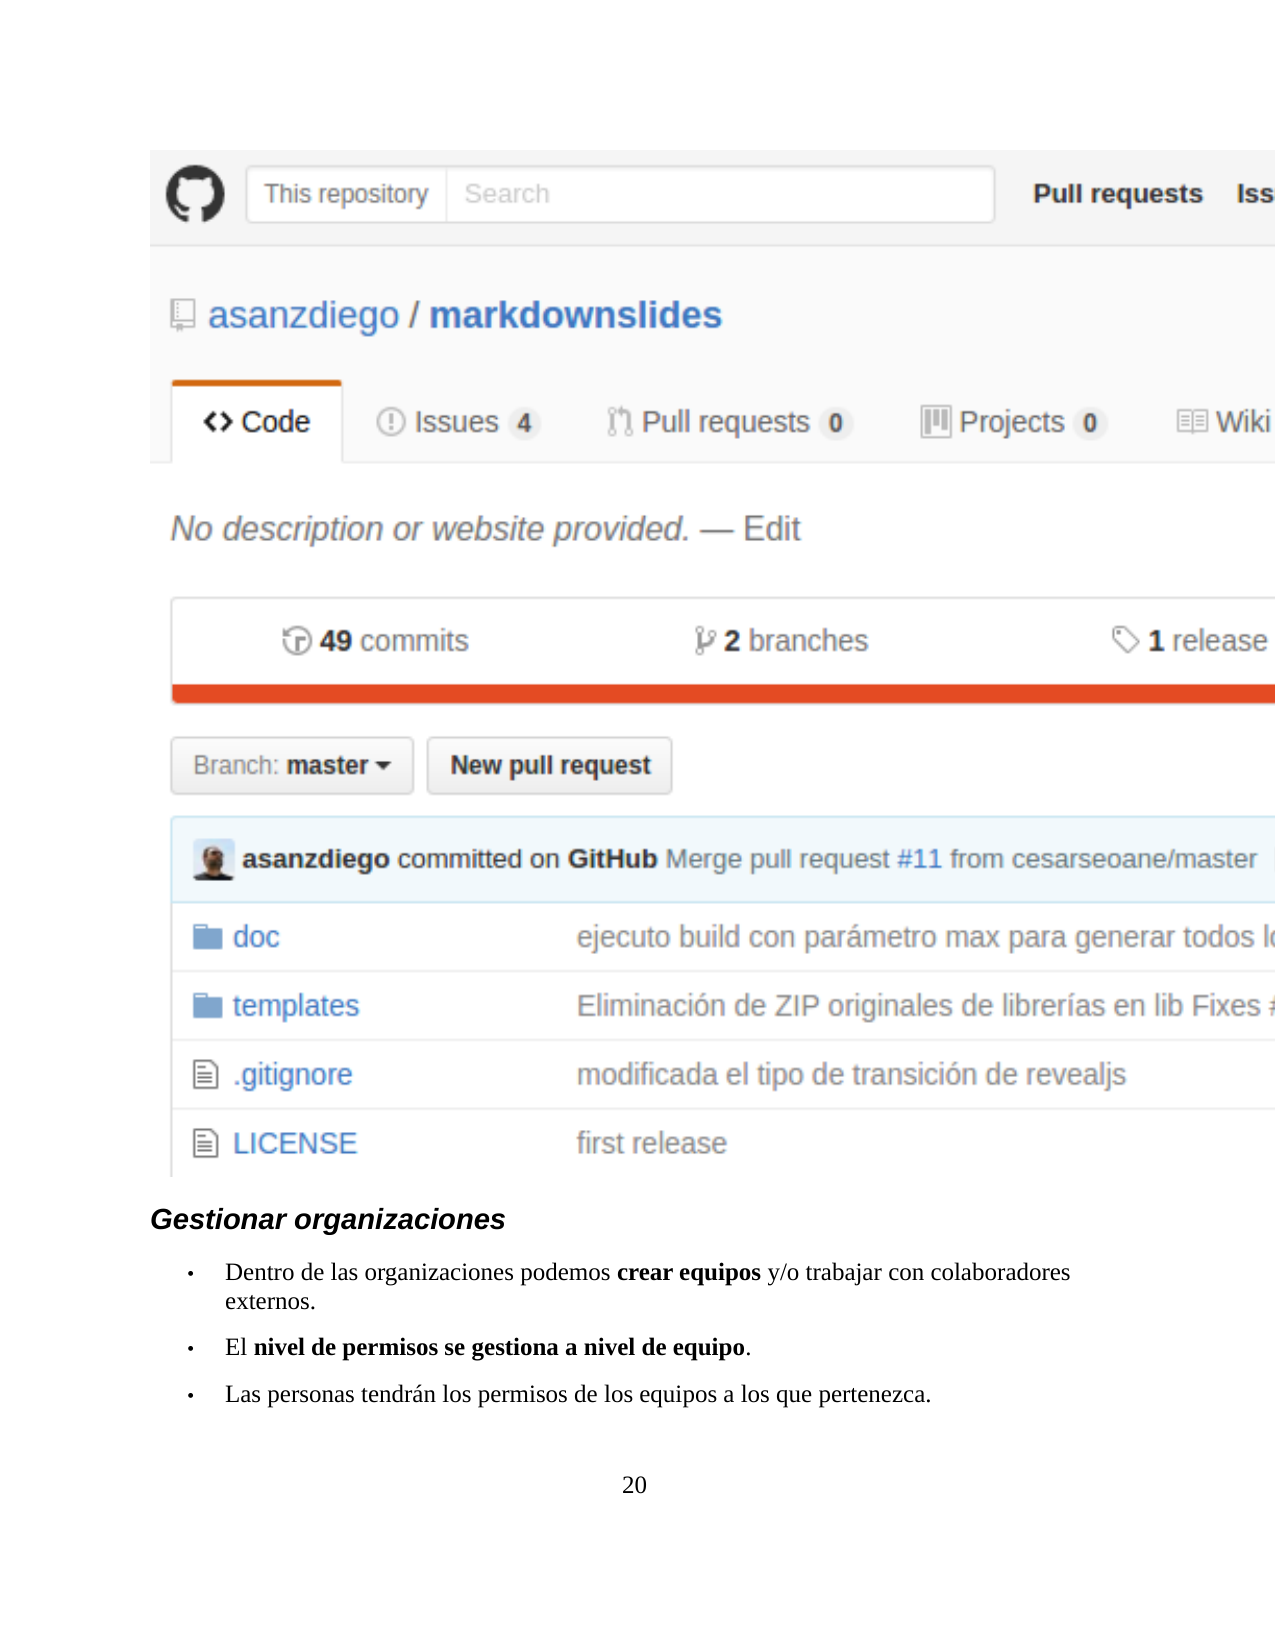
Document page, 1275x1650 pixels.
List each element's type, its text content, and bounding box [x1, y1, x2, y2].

list Dentro de las organizaciones podemos crear equipos y/o trabajar con colaboradores externos. [187, 1257, 1125, 1314]
picture [150, 150, 1275, 1177]
subtitle Gestionar organizaciones [150, 1202, 1125, 1236]
list Las personas tendrán los permisos de los equipos a los que pertenezca. [187, 1379, 1125, 1408]
list El nivel de permisos se gestiona a nivel de equipo. [187, 1332, 1125, 1361]
